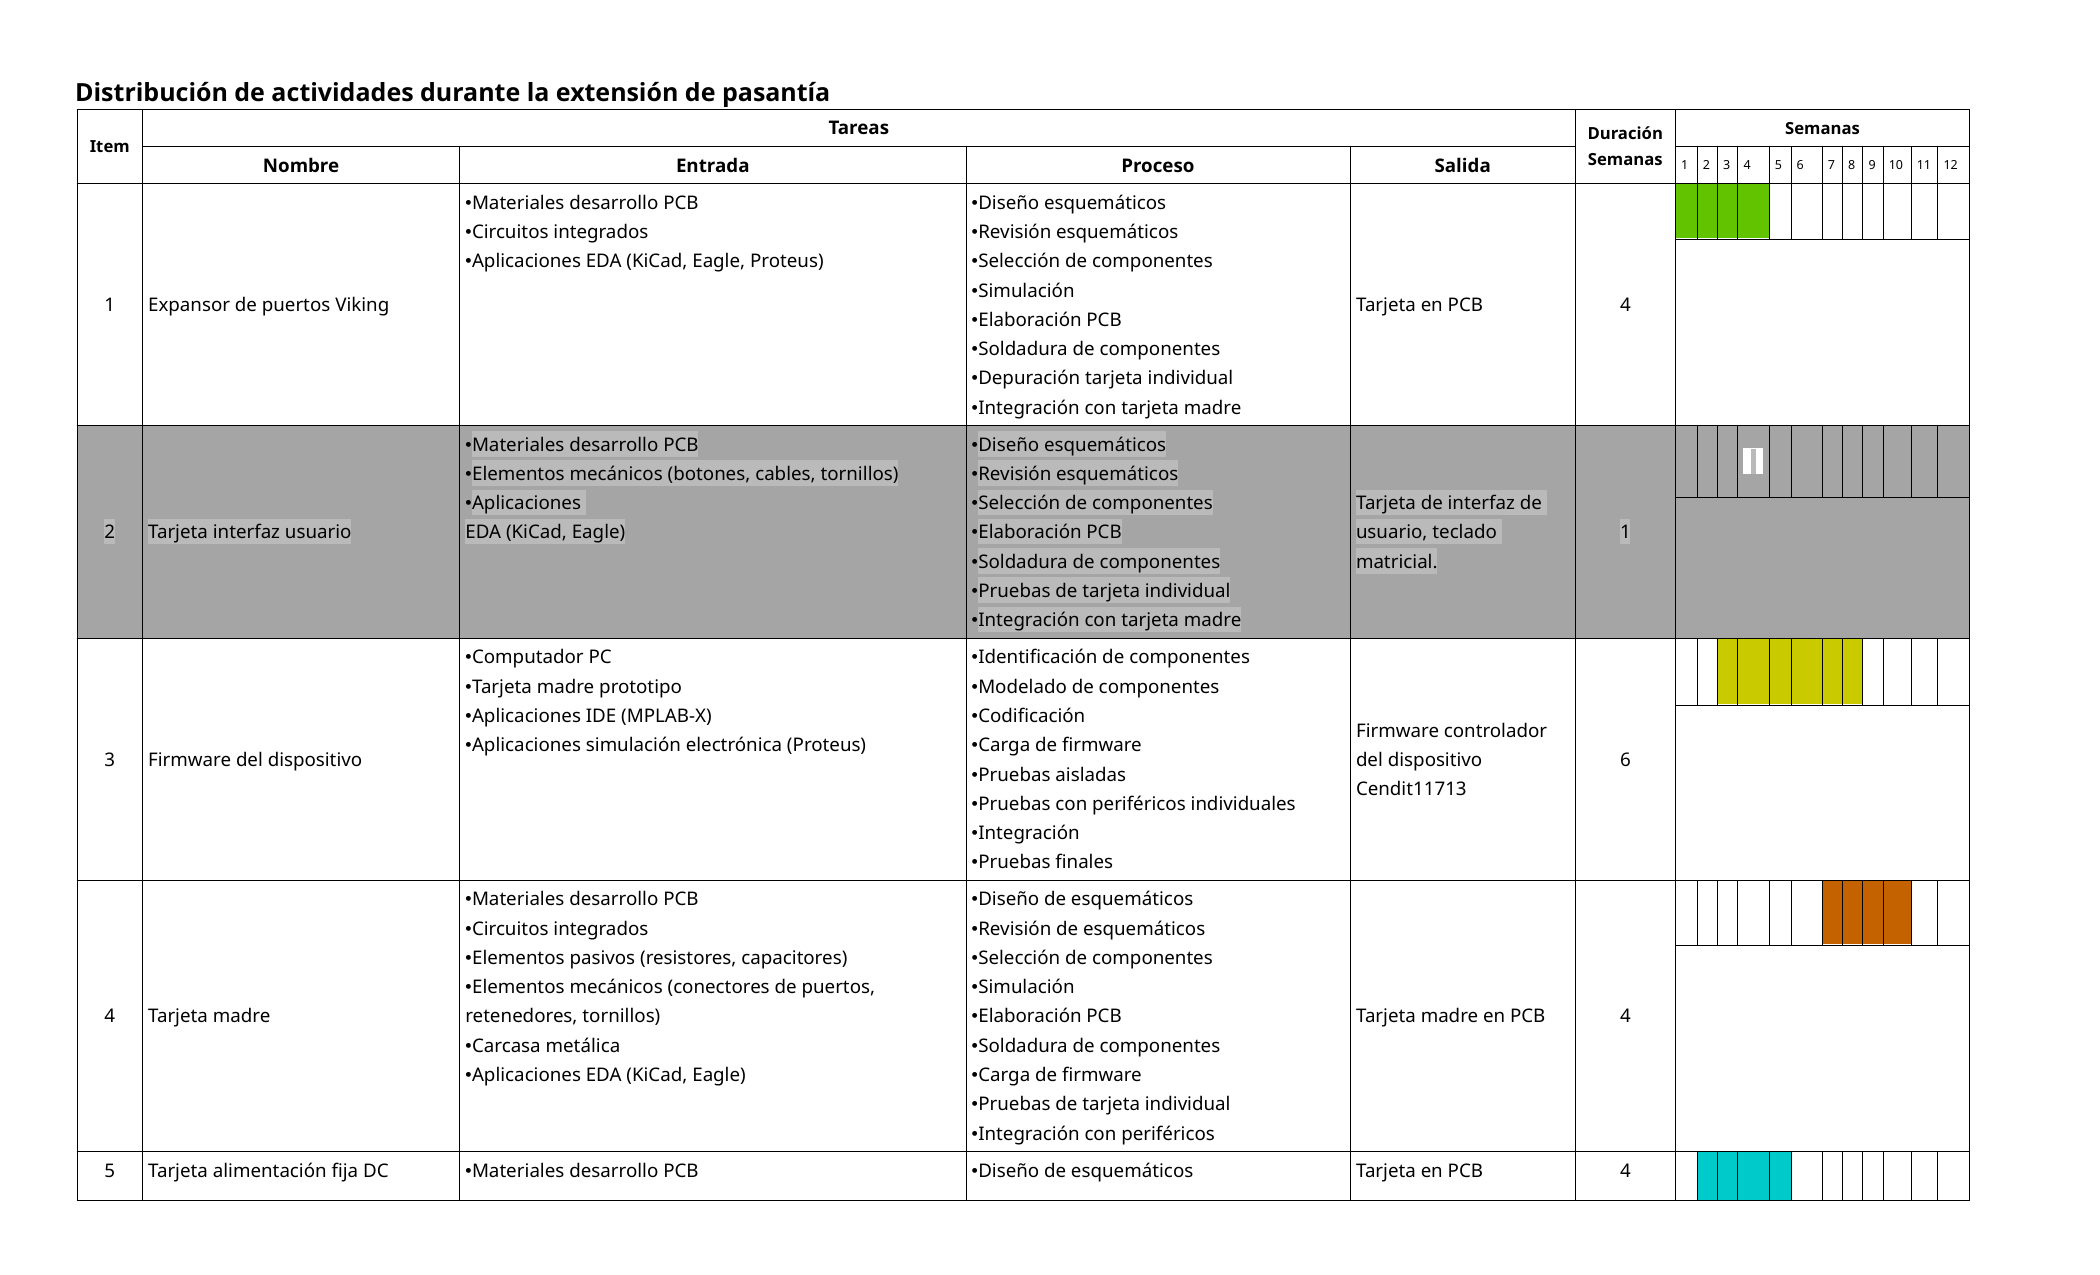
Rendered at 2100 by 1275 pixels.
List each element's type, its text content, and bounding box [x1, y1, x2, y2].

table_header Semanas [1676, 110, 1969, 146]
table_cell 5 [1770, 147, 1791, 183]
table_cell [1738, 1152, 1769, 1200]
table_cell [1912, 881, 1937, 944]
table_cell Tarjeta alimentación fija DC [143, 1152, 459, 1200]
table_cell [1938, 881, 1969, 944]
table_cell Tarjeta de interfaz de usuario, teclado matricial. [1351, 426, 1575, 638]
table_cell [1843, 426, 1862, 497]
table_cell [1718, 426, 1737, 497]
table_cell [1738, 426, 1769, 497]
table_cell 2 [1698, 147, 1717, 183]
table_cell 10 [1884, 147, 1911, 183]
table_cell [1676, 240, 1969, 425]
table_cell [1698, 184, 1717, 238]
table_cell [1676, 1152, 1697, 1200]
table_cell [1698, 426, 1717, 497]
table_cell [1770, 1152, 1791, 1200]
table_cell Expansor de puertos Viking [143, 184, 459, 425]
table_cell [1884, 639, 1911, 704]
table_cell Tarjeta madre en PCB [1351, 881, 1575, 1151]
table_cell Diseño de esquemáticos Revisión de esquemáticos Selección de componentes Simulación Elaboración PCB Soldadura de componentes Pruebas de tarjeta individual Integración en equipo [967, 1152, 1350, 1200]
table_cell [1770, 426, 1791, 497]
table_cell [1863, 881, 1883, 944]
table_cell [1698, 639, 1717, 704]
table_cell [1738, 639, 1769, 704]
table_cell Materiales desarrollo PCB Elementos mecánicos (botones, cables, tornillos) Aplicaciones EDA (KiCad, Eagle) [460, 426, 966, 638]
table_cell Diseño esquemáticos Revisión esquemáticos Selección de componentes Elaboración PCB Soldadura de componentes Pruebas de tarjeta individual Integración con tarjeta madre [967, 426, 1350, 638]
table_cell [1676, 426, 1697, 497]
table_cell [1912, 184, 1937, 238]
table_header Duración Semanas [1576, 110, 1675, 183]
table_cell [1884, 184, 1911, 238]
table_cell [1843, 881, 1862, 944]
table_cell [1884, 881, 1911, 944]
table_cell 5 [78, 1152, 142, 1200]
table_cell [1912, 639, 1937, 704]
table_cell [1676, 639, 1697, 704]
table_cell [1770, 639, 1791, 704]
text Distribución de actividades durante la extensión de pasantía [75, 75, 2025, 109]
table_cell [1823, 426, 1842, 497]
table_cell Proceso [967, 147, 1350, 183]
table_cell [1863, 1152, 1883, 1200]
table_cell [1738, 184, 1769, 238]
table_cell [1863, 639, 1883, 704]
table_cell 6 [1576, 639, 1675, 880]
table_cell Identificación de componentes Modelado de componentes Codificación Carga de firmware Pruebas aisladas Pruebas con periféricos individuales Integración Pruebas finales [967, 639, 1350, 880]
table_cell [1863, 184, 1883, 238]
table_cell Materiales desarrollo PCB Circuitos integrados Aplicaciones EDA (KiCad, Eagle, Proteus) [460, 184, 966, 425]
table_cell [1698, 881, 1717, 944]
table_cell 3 [1718, 147, 1737, 183]
table_cell [1698, 1152, 1717, 1200]
table_cell Materiales desarrollo PCB Circuitos integrados Elementos pasivos (resistores, capacitores) Elementos mecánicos (conectores de puertos, retenedores, tornillos) Cables Aplicaciones EDA (KiCad, Eagle, Spice) [460, 1152, 966, 1200]
table_cell [1938, 184, 1969, 238]
table_cell [1823, 881, 1842, 944]
table_cell [1738, 881, 1769, 944]
table_cell 2 [78, 426, 142, 638]
table_cell Diseño esquemáticos Revisión esquemáticos Selección de componentes Simulación Elaboración PCB Soldadura de componentes Depuración tarjeta individual Integración con tarjeta madre [967, 184, 1350, 425]
table_cell [1718, 184, 1737, 238]
table_cell [1823, 639, 1842, 704]
table_cell Firmware controlador del dispositivo Cendit11713 [1351, 639, 1575, 880]
table_header Item [78, 110, 142, 183]
table_cell 1 [78, 184, 142, 425]
table_cell [1823, 184, 1842, 238]
table_cell 7 [1823, 147, 1842, 183]
table_cell 11 [1912, 147, 1937, 183]
table_cell [1792, 881, 1822, 944]
table_cell Diseño de esquemáticos Revisión de esquemáticos Selección de componentes Simulación Elaboración PCB Soldadura de componentes Carga de firmware Pruebas de tarjeta individual Integración con periféricos [967, 881, 1350, 1151]
table_cell [1770, 184, 1791, 238]
table_cell Firmware del dispositivo [143, 639, 459, 880]
table_cell 6 [1792, 147, 1822, 183]
table_cell [1938, 1152, 1969, 1200]
table_cell Entrada [460, 147, 966, 183]
table_cell 4 [1576, 184, 1675, 425]
table_cell Salida [1351, 147, 1575, 183]
table_cell [1792, 1152, 1822, 1200]
table_cell 4 [1738, 147, 1769, 183]
table_cell Computador PC Tarjeta madre prototipo Aplicaciones IDE (MPLAB-X) Aplicaciones simulación electrónica (Proteus) [460, 639, 966, 880]
table_cell [1676, 881, 1697, 944]
table_cell [1676, 184, 1697, 238]
table_cell 4 [1576, 881, 1675, 1151]
table_cell Tarjeta interfaz usuario [143, 426, 459, 638]
table_cell 3 [78, 639, 142, 880]
table_cell Tarjeta en PCB [1351, 1152, 1575, 1200]
table_cell 1 [1676, 147, 1697, 183]
table_cell [1718, 1152, 1737, 1200]
table_cell [1912, 426, 1937, 497]
table_cell [1676, 498, 1969, 638]
table_cell [1792, 639, 1822, 704]
table_cell 8 [1843, 147, 1862, 183]
table_cell [1843, 639, 1862, 704]
table_cell [1863, 426, 1883, 497]
table_cell 1 [1576, 426, 1675, 638]
table_cell [1884, 1152, 1911, 1200]
table_cell [1912, 1152, 1937, 1200]
table_cell [1718, 881, 1737, 944]
table_cell 9 [1863, 147, 1883, 183]
table_cell [1843, 184, 1862, 238]
table_cell 12 [1938, 147, 1969, 183]
table_header Tareas [143, 110, 1575, 146]
table_cell 4 [1576, 1152, 1675, 1200]
table_cell Materiales desarrollo PCB Circuitos integrados Elementos pasivos (resistores, capacitores) Elementos mecánicos (conectores de puertos, retenedores, tornillos) Carcasa metálica Aplicaciones EDA (KiCad, Eagle) [460, 881, 966, 1151]
table_cell [1884, 426, 1911, 497]
table_cell Nombre [143, 147, 459, 183]
table_cell [1843, 1152, 1862, 1200]
table_cell [1676, 946, 1969, 1151]
table_cell [1770, 881, 1791, 944]
table_cell [1792, 426, 1822, 497]
table_cell Tarjeta madre [143, 881, 459, 1151]
table_cell [1938, 639, 1969, 704]
table_cell [1676, 706, 1969, 880]
table_cell [1938, 426, 1969, 497]
table_cell 4 [78, 881, 142, 1151]
table_cell [1823, 1152, 1842, 1200]
table_cell Tarjeta en PCB [1351, 184, 1575, 425]
table_cell [1792, 184, 1822, 238]
table_cell [1718, 639, 1737, 704]
